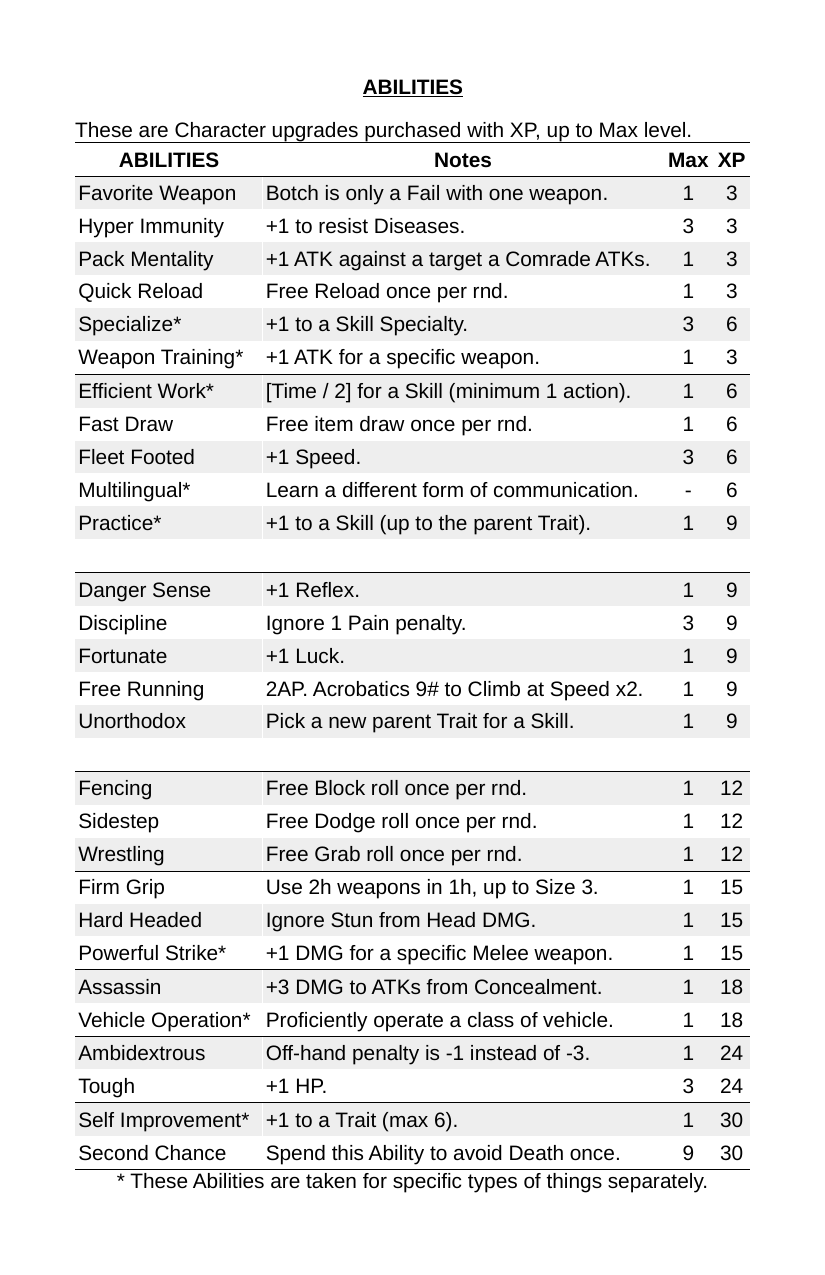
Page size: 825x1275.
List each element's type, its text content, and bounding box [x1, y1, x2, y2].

table_cell 6 [713, 408, 750, 441]
table_cell 1 [663, 970, 713, 1003]
table_cell 30 [713, 1103, 750, 1136]
text * These Abilities are taken for specific types of things separately. [75, 1170, 750, 1193]
table_cell 1 [663, 904, 713, 936]
table_cell Weapon Training* [75, 341, 262, 374]
table_cell 1 [663, 838, 713, 871]
table_cell 12 [713, 772, 750, 805]
table_header Max [663, 143, 713, 176]
table_cell 1 [663, 341, 713, 374]
table_cell 3 [713, 341, 750, 374]
table_cell Use 2h weapons in 1h, up to Size 3. [263, 872, 663, 903]
table_cell 2AP. Acrobatics 9# to Climb at Speed x2. [263, 672, 663, 705]
table_cell [75, 539, 262, 572]
table_cell 12 [713, 805, 750, 838]
table_cell [75, 738, 262, 771]
table_cell +1 ATK against a target a Comrade ATKs. [263, 242, 663, 275]
table_cell 1 [663, 573, 713, 606]
table_cell 9 [713, 672, 750, 705]
text These are Character upgrades purchased with XP, up to Max level. [75, 118, 750, 142]
table_cell Learn a different form of communication. [263, 474, 663, 506]
table_header XP [713, 143, 750, 176]
table_cell 1 [663, 242, 713, 275]
table_cell +3 DMG to ATKs from Concealment. [263, 970, 663, 1003]
table_cell 6 [713, 474, 750, 506]
table_cell 1 [663, 506, 713, 539]
table_cell Off-hand penalty is -1 instead of -3. [263, 1037, 663, 1069]
table_cell Firm Grip [75, 872, 262, 903]
table_cell Free Dodge roll once per rnd. [263, 805, 663, 838]
table_cell Favorite Weapon [75, 177, 262, 209]
table_cell Self Improvement* [75, 1103, 262, 1136]
table_cell +1 Reflex. [263, 573, 663, 606]
table_cell Wrestling [75, 838, 262, 871]
table_cell 15 [713, 872, 750, 903]
table_cell Free Running [75, 672, 262, 705]
table_cell Hard Headed [75, 904, 262, 936]
table_cell 3 [713, 177, 750, 209]
table_cell 1 [663, 1003, 713, 1036]
table_cell 1 [663, 375, 713, 408]
table_cell Free Block roll once per rnd. [263, 772, 663, 805]
table_cell Assassin [75, 970, 262, 1003]
table_cell Fencing [75, 772, 262, 805]
table_cell 15 [713, 936, 750, 969]
table_cell 15 [713, 904, 750, 936]
table_cell 1 [663, 408, 713, 441]
table_cell Sidestep [75, 805, 262, 838]
table_cell 9 [713, 639, 750, 672]
table_cell [Time / 2] for a Skill (minimum 1 action). [263, 375, 663, 408]
table_cell 1 [663, 872, 713, 903]
table_cell 1 [663, 275, 713, 308]
table_cell 18 [713, 970, 750, 1003]
table_cell 1 [663, 772, 713, 805]
table_cell 3 [663, 209, 713, 242]
table_cell 3 [713, 209, 750, 242]
table_cell Ignore 1 Pain penalty. [263, 606, 663, 639]
table_cell [663, 738, 713, 771]
table_cell +1 HP. [263, 1069, 663, 1102]
table_cell Fast Draw [75, 408, 262, 441]
table_cell 9 [713, 573, 750, 606]
table_cell Practice* [75, 506, 262, 539]
table_cell [663, 539, 713, 572]
table_cell Pick a new parent Trait for a Skill. [263, 705, 663, 738]
table_cell 12 [713, 838, 750, 871]
table_cell 24 [713, 1037, 750, 1069]
table_cell +1 to resist Diseases. [263, 209, 663, 242]
table_cell 9 [713, 606, 750, 639]
table_cell [713, 539, 750, 572]
table_cell Free Grab roll once per rnd. [263, 838, 663, 871]
table_cell +1 to a Skill Specialty. [263, 308, 663, 341]
table_cell 6 [713, 441, 750, 473]
table_cell Danger Sense [75, 573, 262, 606]
table_cell 3 [663, 606, 713, 639]
table_cell 1 [663, 177, 713, 209]
table_cell 3 [713, 275, 750, 308]
table_cell 9 [713, 506, 750, 539]
table_cell Fortunate [75, 639, 262, 672]
table_cell Multilingual* [75, 474, 262, 506]
table_cell Powerful Strike* [75, 936, 262, 969]
table_cell Pack Mentality [75, 242, 262, 275]
table_cell 1 [663, 639, 713, 672]
table_cell 3 [663, 308, 713, 341]
table_cell Botch is only a Fail with one weapon. [263, 177, 663, 209]
table_cell Proficiently operate a class of vehicle. [263, 1003, 663, 1036]
table_cell Hyper Immunity [75, 209, 262, 242]
table_cell Specialize* [75, 308, 262, 341]
table_cell 24 [713, 1069, 750, 1102]
table_cell [263, 539, 663, 572]
table_cell [713, 738, 750, 771]
table_cell +1 to a Trait (max 6). [263, 1103, 663, 1136]
table_header ABILITIES [75, 143, 262, 176]
table_cell +1 to a Skill (up to the parent Trait). [263, 506, 663, 539]
table_header Notes [263, 143, 663, 176]
text ABILITIES [75, 75, 750, 99]
table_cell 3 [713, 242, 750, 275]
table_cell 3 [663, 1069, 713, 1102]
table_cell Ignore Stun from Head DMG. [263, 904, 663, 936]
table_cell +1 Speed. [263, 441, 663, 473]
table_cell Fleet Footed [75, 441, 262, 473]
table_cell 3 [663, 441, 713, 473]
table_cell Discipline [75, 606, 262, 639]
table_cell Unorthodox [75, 705, 262, 738]
table_cell Efficient Work* [75, 375, 262, 408]
table_cell Spend this Ability to avoid Death once. [263, 1136, 663, 1169]
table_cell 1 [663, 1103, 713, 1136]
table_cell 1 [663, 672, 713, 705]
table_cell 1 [663, 1037, 713, 1069]
table_cell +1 ATK for a specific weapon. [263, 341, 663, 374]
table_cell Quick Reload [75, 275, 262, 308]
table_cell 9 [713, 705, 750, 738]
table_cell 1 [663, 805, 713, 838]
table_cell - [663, 474, 713, 506]
table_cell 1 [663, 936, 713, 969]
table_cell [263, 738, 663, 771]
table_cell 9 [663, 1136, 713, 1169]
table_cell Second Chance [75, 1136, 262, 1169]
table_cell +1 DMG for a specific Melee weapon. [263, 936, 663, 969]
table_cell Tough [75, 1069, 262, 1102]
table_cell 1 [663, 705, 713, 738]
table_cell Free Reload once per rnd. [263, 275, 663, 308]
table_cell 30 [713, 1136, 750, 1169]
table_cell Ambidextrous [75, 1037, 262, 1069]
table_cell 6 [713, 308, 750, 341]
table_cell 6 [713, 375, 750, 408]
table_cell 18 [713, 1003, 750, 1036]
table_cell +1 Luck. [263, 639, 663, 672]
table_cell Free item draw once per rnd. [263, 408, 663, 441]
table_cell Vehicle Operation* [75, 1003, 262, 1036]
